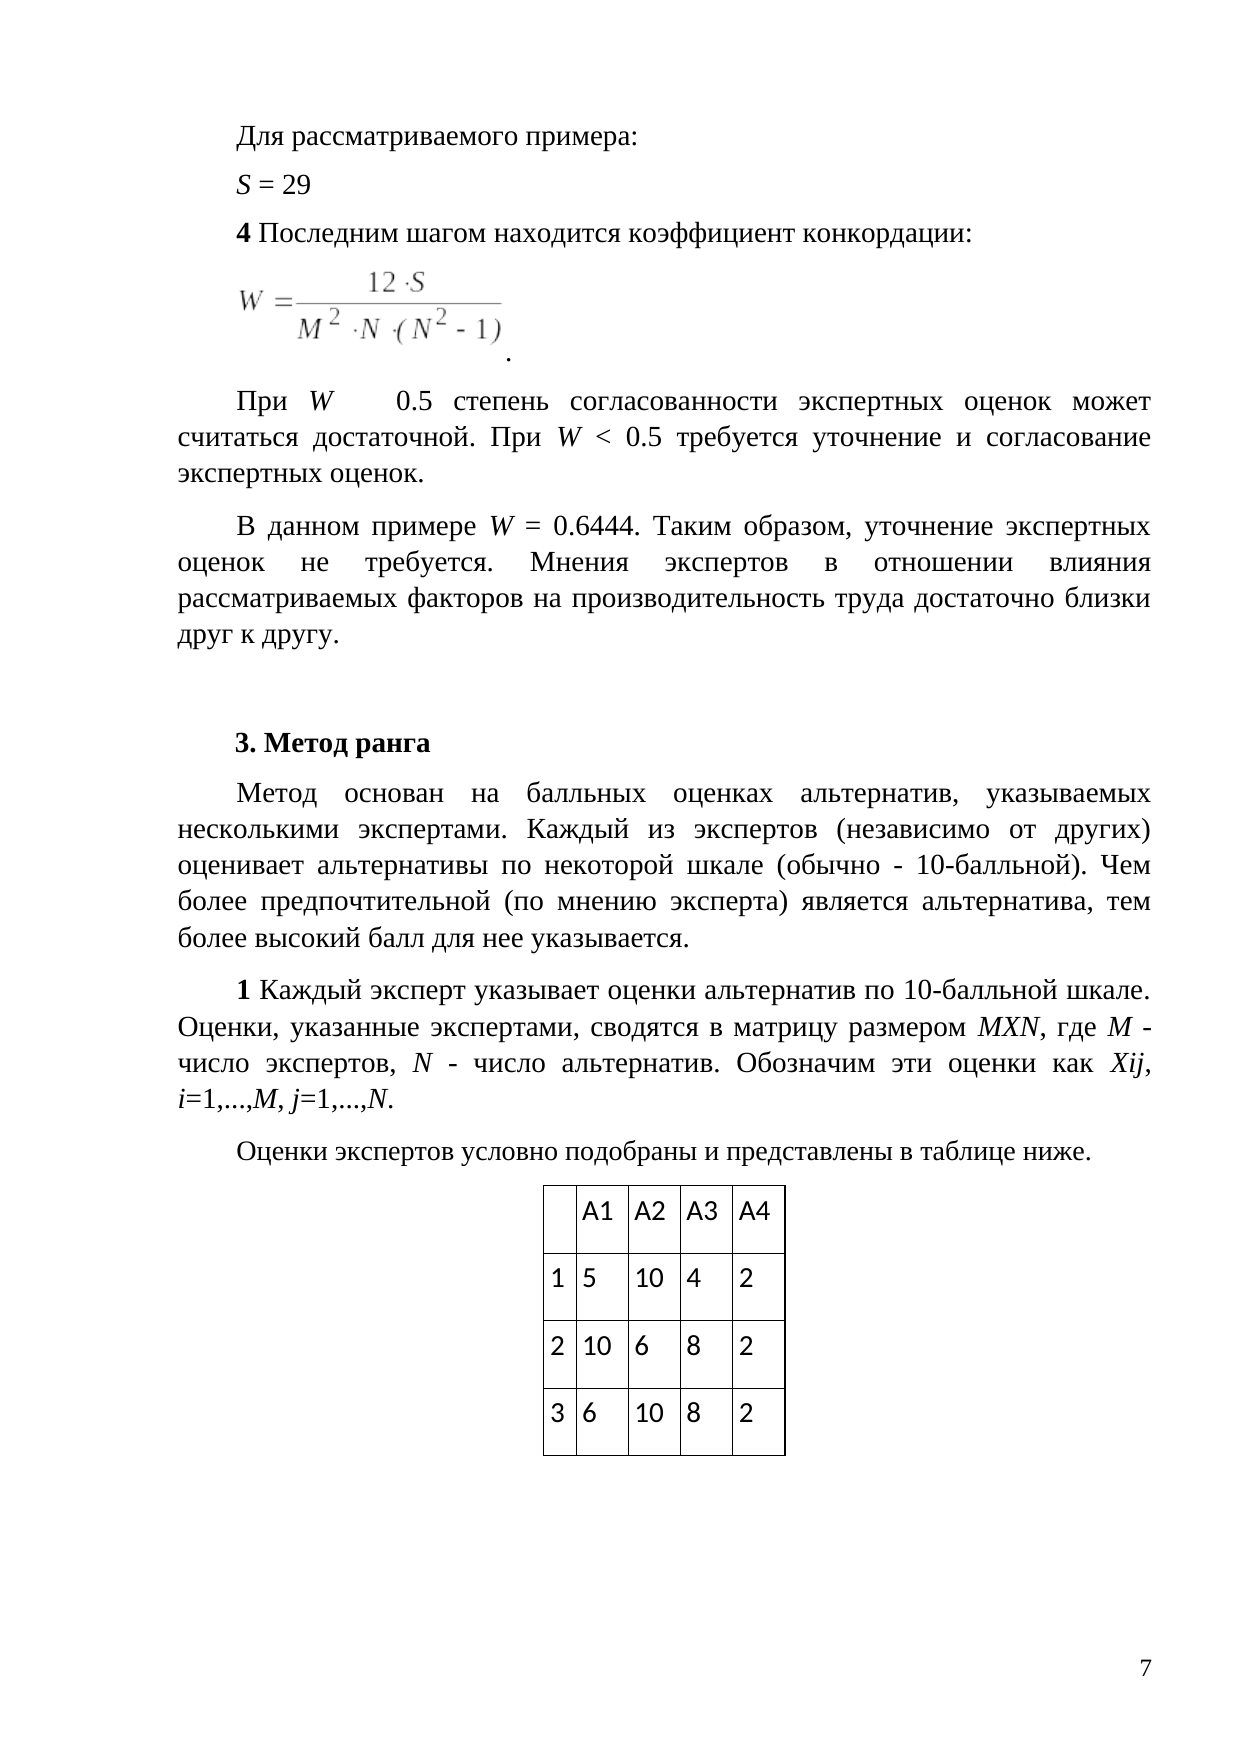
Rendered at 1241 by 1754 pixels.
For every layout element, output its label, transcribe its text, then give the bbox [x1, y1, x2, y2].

table_cell 2 [733, 1254, 784, 1320]
text 1 Каждый эксперт указывает оценки альтернатив по 10-балльной шкале. Оценки, указанные экспертами, сводятся в матрицу размером MXN, где M - число экспертов, N - число альтернатив. Обозначим эти оценки как Xij, i=1,...,M, j=1,...,N. [177, 972, 1152, 1114]
table_cell 10 [629, 1254, 680, 1320]
table_cell 4 [681, 1254, 732, 1320]
text Оценки экспертов условно подобраны и представлены в таблице ниже. [177, 1134, 1152, 1166]
table_cell 10 [577, 1321, 628, 1387]
table_cell 5 [577, 1254, 628, 1320]
table_cell 1 [544, 1254, 576, 1320]
table_cell 2 [733, 1321, 784, 1387]
table_cell 8 [681, 1321, 732, 1387]
table_cell 2 [544, 1321, 576, 1387]
table_cell 3 [544, 1389, 576, 1455]
table_cell 6 [577, 1389, 628, 1455]
text S = 29 [177, 167, 1152, 200]
table_header A1 [577, 1186, 628, 1253]
text 4 Последним шагом находится коэффициент конкордации: [177, 215, 1152, 249]
text . [177, 264, 1152, 368]
table_cell 8 [681, 1389, 732, 1455]
table_cell 6 [629, 1321, 680, 1387]
text В данном примере W = 0.6444. Таким образом, уточнение экспертных оценок не требуется. Мнения экспертов в отношении влияния рассматриваемых факторов на производительность труда достаточно близки друг к другу. [177, 508, 1152, 650]
text Для рассматриваемого примера: [177, 118, 1152, 152]
text При W  0.5 степень согласованности экспертных оценок может считаться достаточной. При W < 0.5 требуется уточнение и согласование экспертных оценок. [177, 383, 1152, 489]
table_header A3 [681, 1186, 732, 1253]
table_cell 2 [733, 1389, 784, 1455]
text 3. Метод ранга [177, 725, 1152, 758]
text Метод основан на балльных оценках альтернатив, указываемых несколькими экспертами. Каждый из экспертов (независимо от других) оценивает альтернативы по некоторой шкале (обычно - 10-балльной). Чем более предпочтительной (по мнению эксперта) является альтернатива, тем более высокий балл для нее указывается. [177, 775, 1152, 953]
table_cell 10 [629, 1389, 680, 1455]
table_header [544, 1186, 576, 1253]
table_header A4 [733, 1186, 784, 1253]
table_header A2 [629, 1186, 680, 1253]
